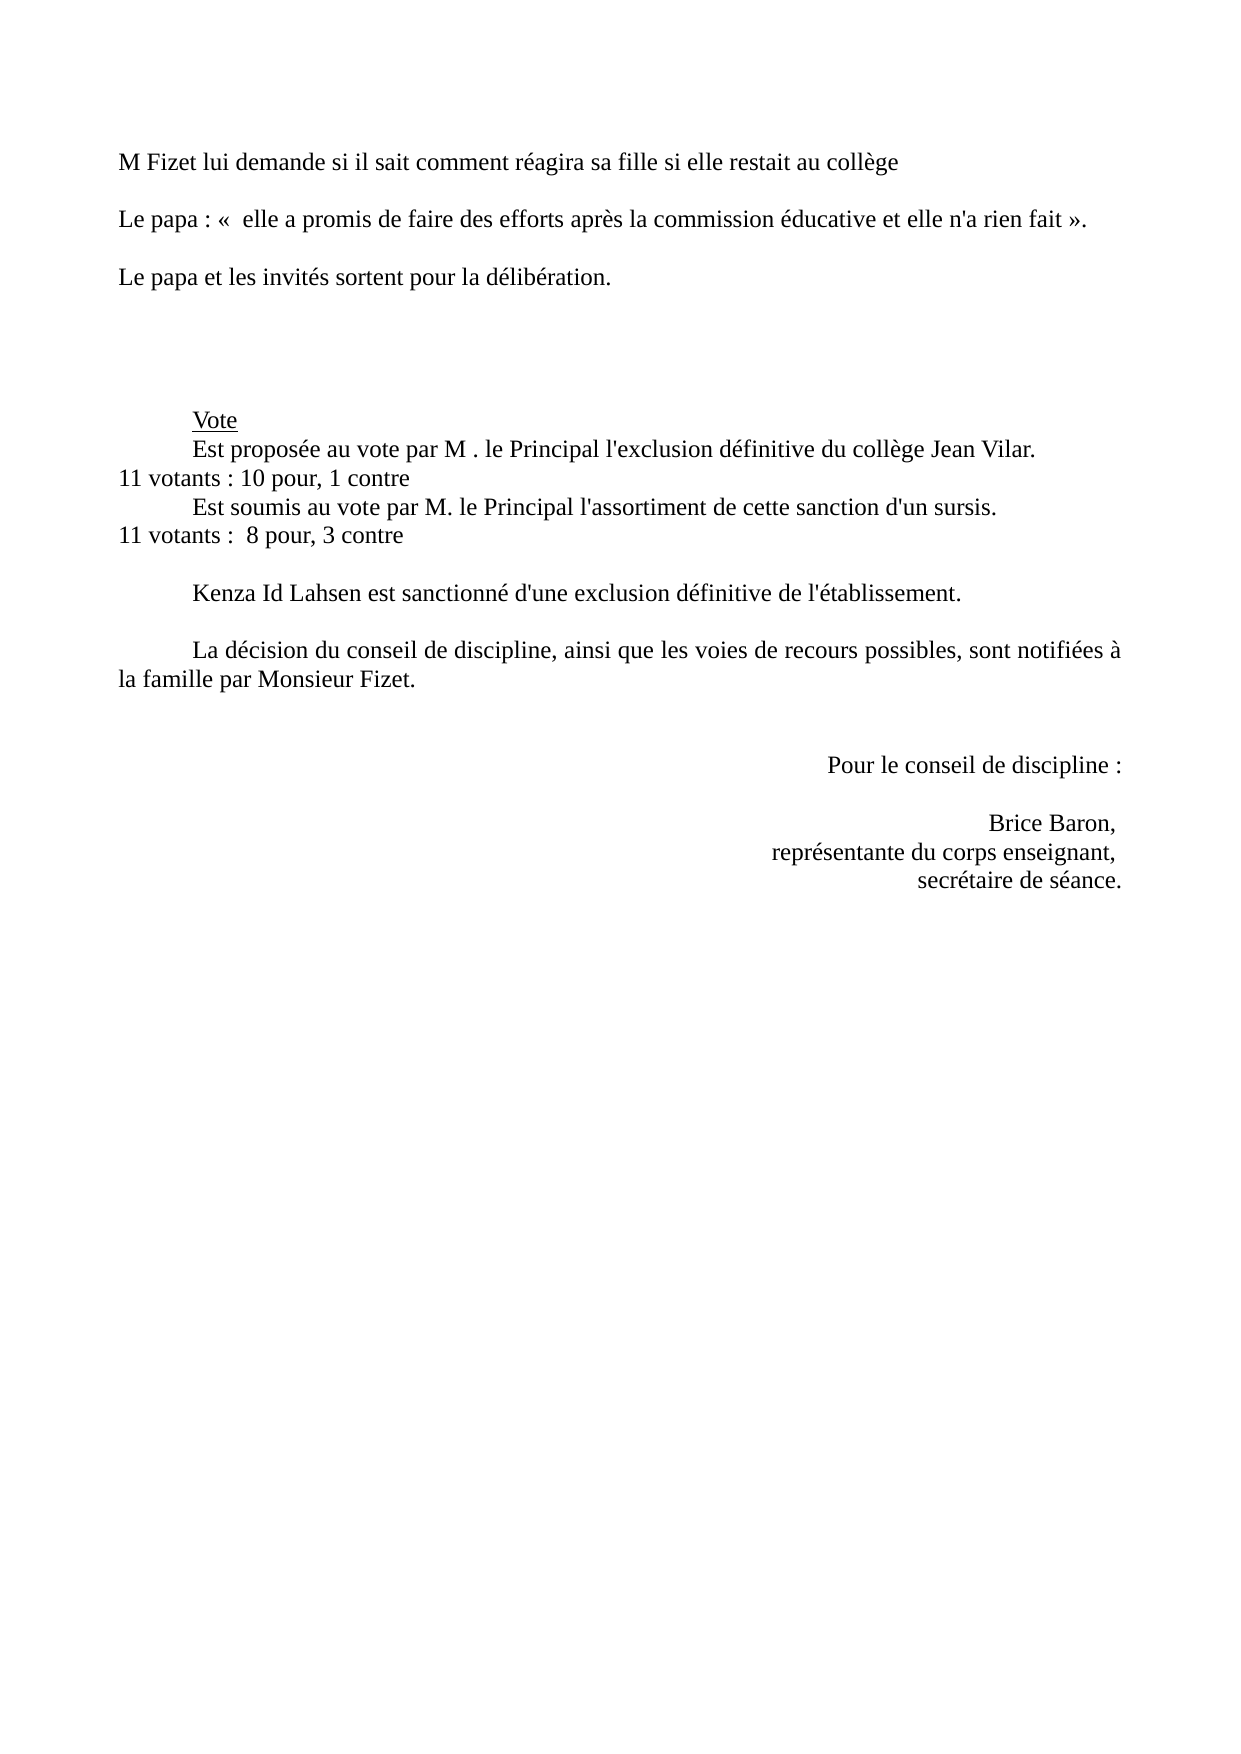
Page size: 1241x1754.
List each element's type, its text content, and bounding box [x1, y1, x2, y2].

text 11 votants : 10 pour, 1 contre [118, 463, 1122, 492]
text Vote [118, 406, 1122, 434]
text Brice Baron, [118, 808, 1122, 837]
text Kenza Id Lahsen est sanctionné d'une exclusion définitive de l'établissement. [118, 578, 1122, 607]
text Le papa : « elle a promis de faire des efforts après la commission éducative et elle n'a rien fait ». [118, 204, 1122, 233]
text M Fizet lui demande si il sait comment réagira sa fille si elle restait au collège [118, 147, 1122, 176]
text Est proposée au vote par M . le Principal l'exclusion définitive du collège Jean Vilar. [118, 434, 1122, 463]
text secrétaire de séance. [118, 866, 1122, 894]
text Est soumis au vote par M. le Principal l'assortiment de cette sanction d'un sursis. [118, 492, 1122, 521]
text représentante du corps enseignant, [118, 837, 1122, 866]
text La décision du conseil de discipline, ainsi que les voies de recours possibles, sont notifiées à la famille par Monsieur Fizet. [118, 636, 1122, 693]
text Pour le conseil de discipline : [118, 751, 1122, 779]
text Le papa et les invités sortent pour la délibération. [118, 262, 1122, 291]
text 11 votants : 8 pour, 3 contre [118, 521, 1122, 549]
